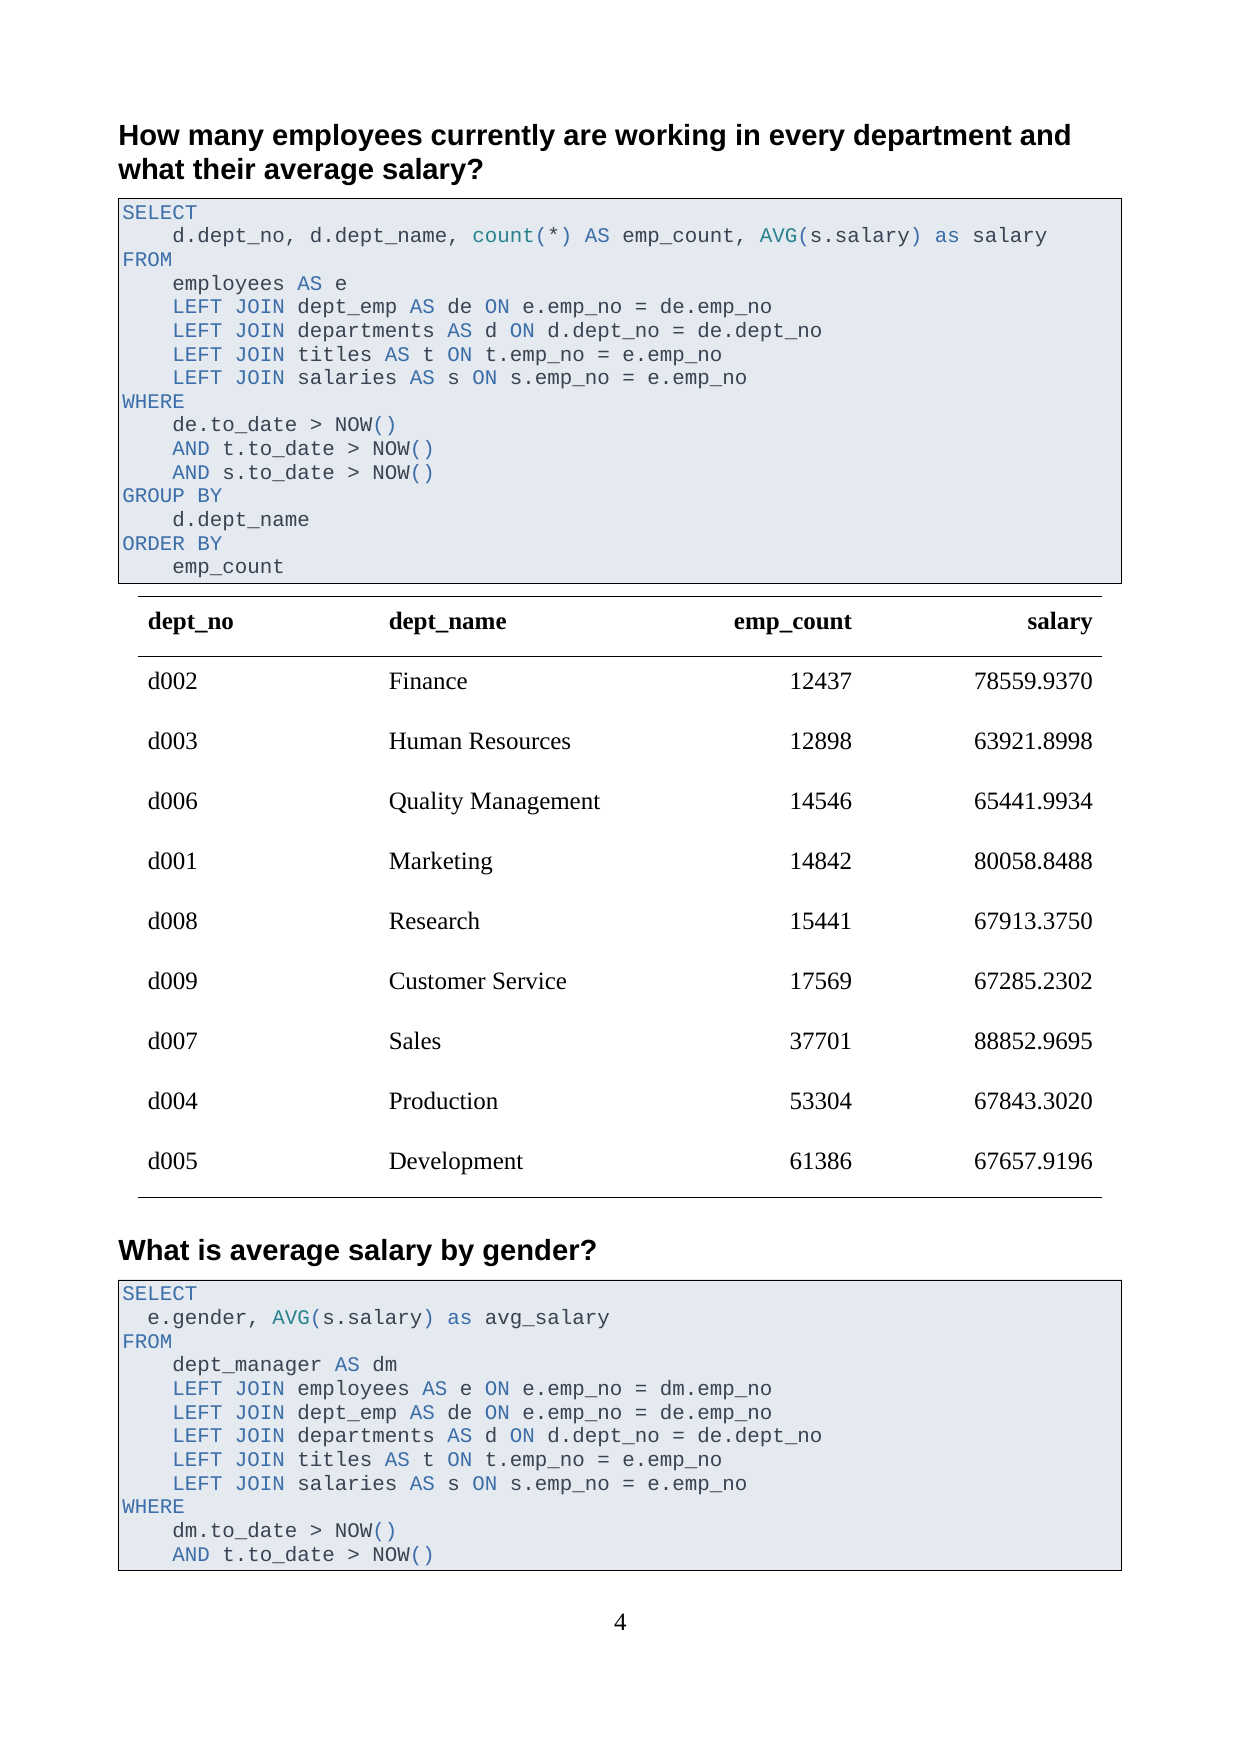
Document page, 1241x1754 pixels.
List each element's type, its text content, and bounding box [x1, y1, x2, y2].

table_cell d009 [138, 957, 379, 1017]
text LEFT JOIN dept_emp AS de ON e.emp_no = de.emp_no [119, 292, 1121, 316]
text d.dept_no, d.dept_name, count(*) AS emp_count, AVG(s.salary) as salary [119, 221, 1121, 245]
text WHERE [119, 1492, 1121, 1516]
table_cell Marketing [379, 837, 620, 897]
text AND s.to_date > NOW() [119, 458, 1121, 481]
table_cell d006 [138, 777, 379, 837]
text GROUP BY [119, 481, 1121, 505]
table_cell d005 [138, 1137, 379, 1197]
text LEFT JOIN departments AS d ON d.dept_no = de.dept_no [119, 1421, 1121, 1445]
text emp_count [119, 552, 1121, 583]
text AND t.to_date > NOW() [119, 434, 1121, 458]
text SELECT [119, 1281, 1121, 1303]
text LEFT JOIN departments AS d ON d.dept_no = de.dept_no [119, 316, 1121, 339]
text dept_manager AS dm [119, 1350, 1121, 1374]
table_header dept_name [379, 597, 620, 656]
table_header salary [861, 597, 1102, 656]
table_cell 67913.3750 [861, 897, 1102, 957]
table_cell Customer Service [379, 957, 620, 1017]
table_cell 15441 [620, 897, 861, 957]
text e.gender, AVG(s.salary) as avg_salary [119, 1303, 1121, 1327]
table_cell d002 [138, 657, 379, 717]
table_cell Research [379, 897, 620, 957]
table_cell d004 [138, 1077, 379, 1137]
subtitle How many employees currently are working in every department and what their average salary? [118, 118, 1122, 185]
table_cell 78559.9370 [861, 657, 1102, 717]
table_cell 80058.8488 [861, 837, 1102, 897]
text ORDER BY [119, 529, 1121, 552]
table_cell 61386 [620, 1137, 861, 1197]
text AND t.to_date > NOW() [119, 1539, 1121, 1570]
text SELECT [119, 199, 1121, 221]
text FROM [119, 1327, 1121, 1350]
table_cell Development [379, 1137, 620, 1197]
table_cell 14842 [620, 837, 861, 897]
text dm.to_date > NOW() [119, 1516, 1121, 1539]
text employees AS e [119, 269, 1121, 292]
table_cell d008 [138, 897, 379, 957]
table_cell d003 [138, 717, 379, 777]
table_cell Production [379, 1077, 620, 1137]
table_cell Quality Management [379, 777, 620, 837]
table_cell 67657.9196 [861, 1137, 1102, 1197]
table_cell 17569 [620, 957, 861, 1017]
table_cell d001 [138, 837, 379, 897]
text LEFT JOIN employees AS e ON e.emp_no = dm.emp_no [119, 1374, 1121, 1398]
table_cell 12437 [620, 657, 861, 717]
table_header emp_count [620, 597, 861, 656]
text LEFT JOIN titles AS t ON t.emp_no = e.emp_no [119, 1445, 1121, 1469]
text WHERE [119, 387, 1121, 411]
text LEFT JOIN dept_emp AS de ON e.emp_no = de.emp_no [119, 1398, 1121, 1421]
table_cell Finance [379, 657, 620, 717]
table_cell 12898 [620, 717, 861, 777]
table_cell 63921.8998 [861, 717, 1102, 777]
table_cell Human Resources [379, 717, 620, 777]
table_cell 67285.2302 [861, 957, 1102, 1017]
subtitle What is average salary by gender? [118, 1233, 1122, 1267]
text LEFT JOIN salaries AS s ON s.emp_no = e.emp_no [119, 1469, 1121, 1492]
table_cell 37701 [620, 1017, 861, 1077]
table_cell 65441.9934 [861, 777, 1102, 837]
table_cell 88852.9695 [861, 1017, 1102, 1077]
text FROM [119, 245, 1121, 269]
text LEFT JOIN titles AS t ON t.emp_no = e.emp_no [119, 339, 1121, 363]
text de.to_date > NOW() [119, 411, 1121, 434]
table_cell 14546 [620, 777, 861, 837]
table_cell 67843.3020 [861, 1077, 1102, 1137]
table_cell 53304 [620, 1077, 861, 1137]
text d.dept_name [119, 505, 1121, 529]
table_cell Sales [379, 1017, 620, 1077]
table_header dept_no [138, 597, 379, 656]
table_cell d007 [138, 1017, 379, 1077]
text LEFT JOIN salaries AS s ON s.emp_no = e.emp_no [119, 363, 1121, 387]
